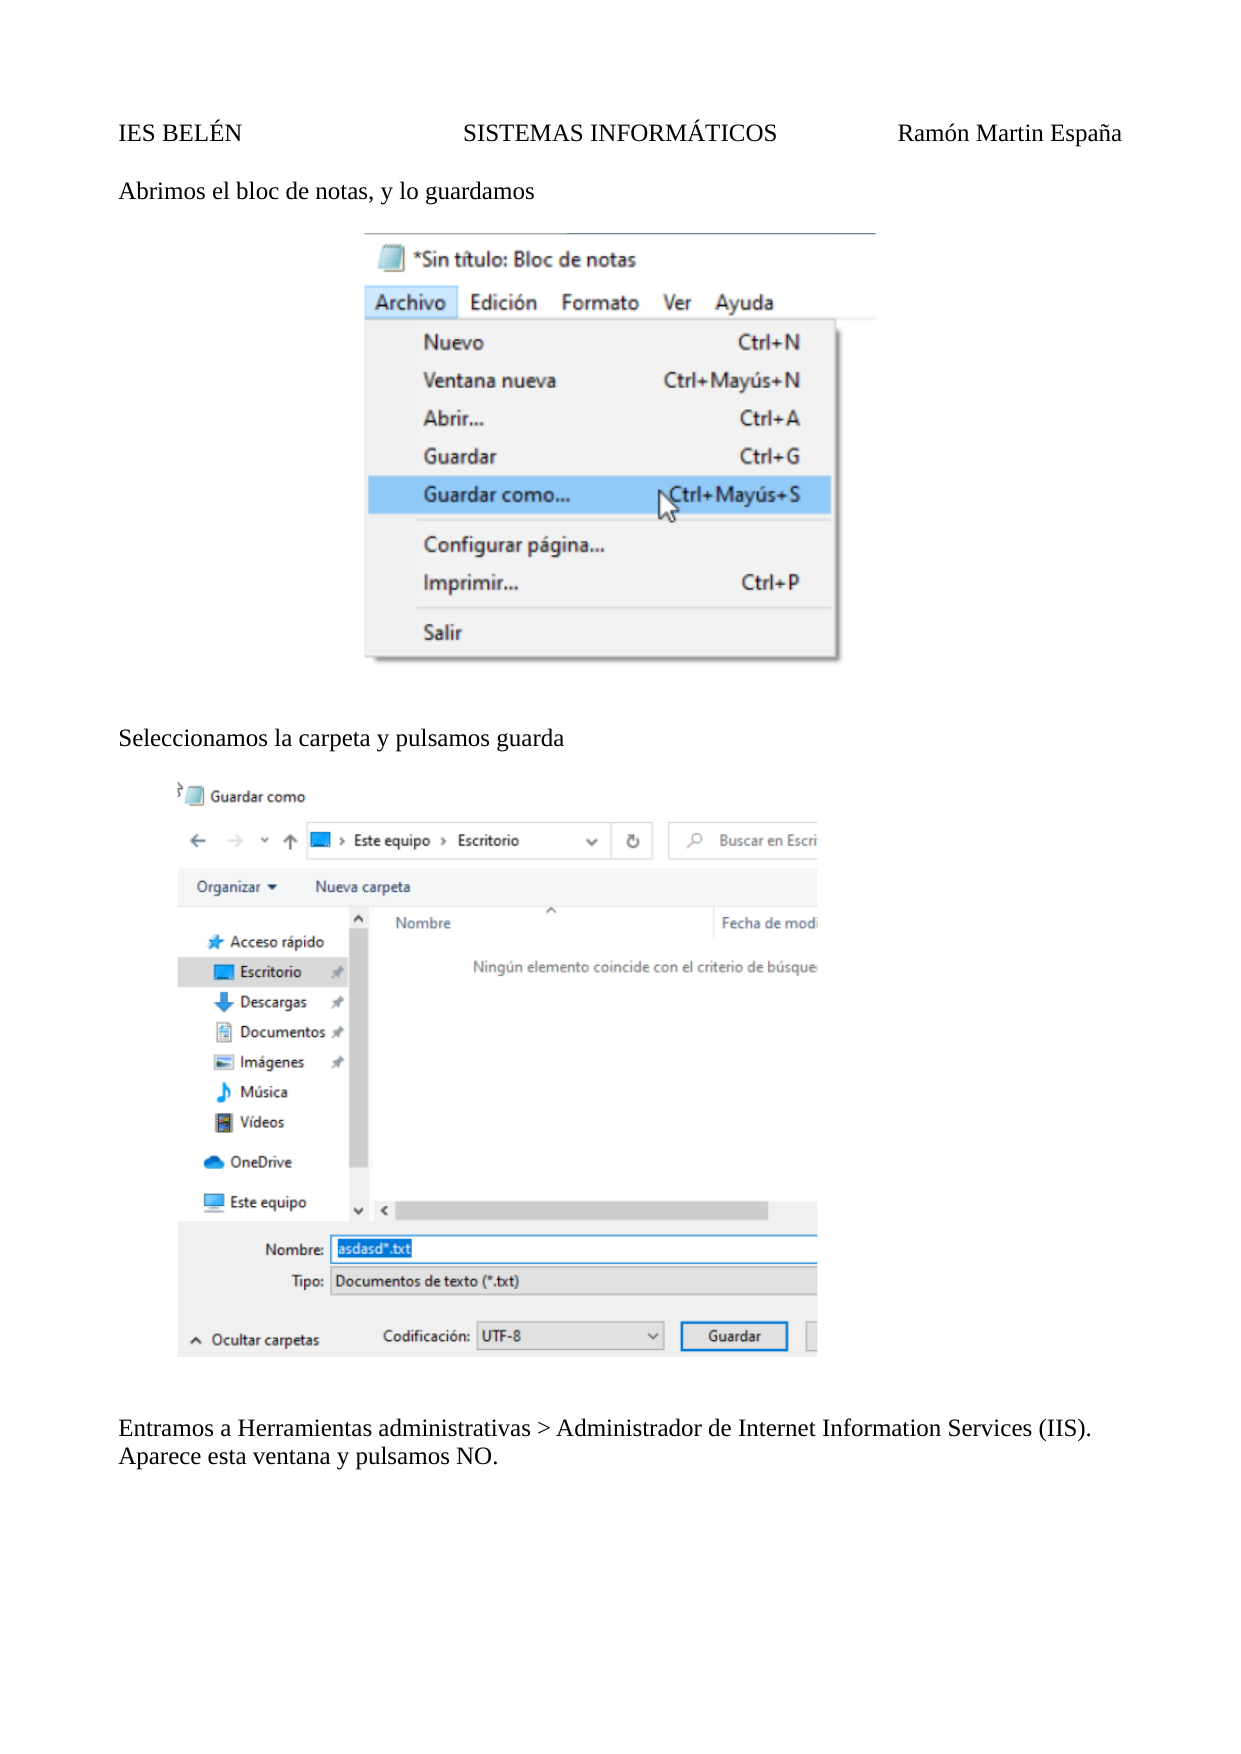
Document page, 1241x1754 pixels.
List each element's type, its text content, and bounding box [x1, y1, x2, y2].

text Aparece esta ventana y pulsamos NO. [118, 1441, 1122, 1470]
text Abrimos el bloc de notas, y lo guardamos [118, 176, 1122, 205]
text Entramos a Herramientas administrativas > Administrador de Internet Information Services (IIS). [118, 1413, 1122, 1441]
picture [364, 233, 876, 698]
picture [177, 780, 818, 1357]
text Seleccionamos la carpeta y pulsamos guarda [118, 723, 1122, 751]
